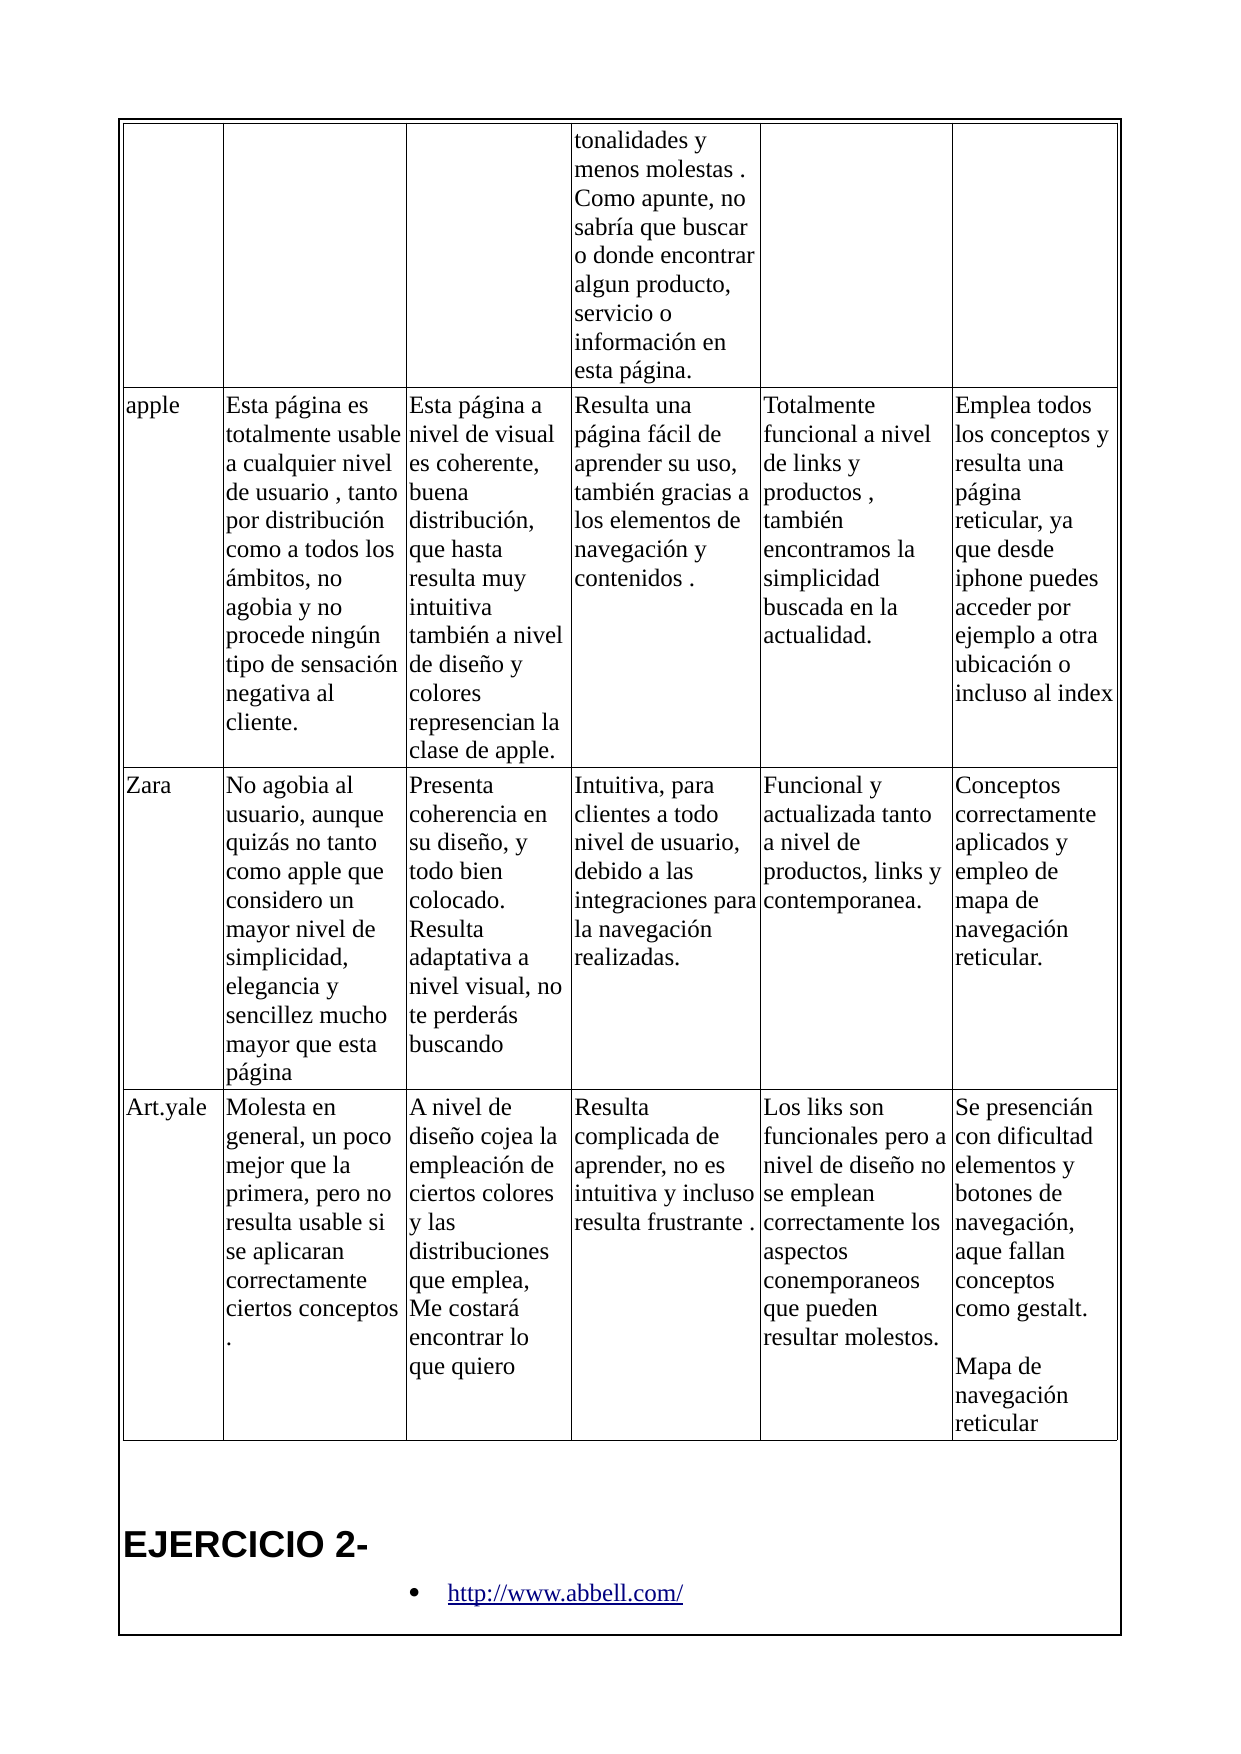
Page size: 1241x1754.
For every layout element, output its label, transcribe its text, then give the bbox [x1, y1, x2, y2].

table_cell No agobia al usuario, aunque quizás no tanto como apple que considero un mayor nivel de simplicidad, elegancia y sencillez mucho mayor que esta página [224, 768, 406, 1089]
table_cell Presenta coherencia en su diseño, y todo bien colocado. Resulta adaptativa a nivel visual, no te perderás buscando [407, 768, 571, 1089]
table_cell tonalidades y menos molestas . Como apunte, no sabría que buscar o donde encontrar algun producto, servicio o información en esta página. [572, 124, 760, 387]
table_cell Intuitiva, para clientes a todo nivel de usuario, debido a las integraciones para la navegación realizadas. [572, 768, 760, 1089]
table_cell [224, 124, 406, 387]
table_cell [124, 124, 223, 387]
table_cell [407, 124, 571, 387]
table_cell Totalmente funcional a nivel de links y productos , también encontramos la simplicidad buscada en la actualidad. [761, 388, 952, 767]
table_cell Conceptos correctamente aplicados y empleo de mapa de navegación reticular. [953, 768, 1117, 1089]
table_cell Funcional y actualizada tanto a nivel de productos, links y contemporanea. [761, 768, 952, 1089]
table_cell Se presencián con dificultad elementos y botones de navegación, aque fallan conceptos como gestalt. Mapa de navegación reticular [953, 1090, 1117, 1440]
table_cell [953, 124, 1117, 387]
table_cell Emplea todos los conceptos y resulta una página reticular, ya que desde iphone puedes acceder por ejemplo a otra ubicación o incluso al index [953, 388, 1117, 767]
subtitle EJERCICIO 2- [123, 1523, 1118, 1566]
table_cell Art.yale [124, 1090, 223, 1440]
table_cell Esta página a nivel de visual es coherente, buena distribución, que hasta resulta muy intuitiva también a nivel de diseño y colores represencian la clase de apple. [407, 388, 571, 767]
table_cell Resulta complicada de aprender, no es intuitiva y incluso resulta frustrante . [572, 1090, 760, 1440]
table_cell A nivel de diseño cojea la empleación de ciertos colores y las distribuciones que emplea, Me costará encontrar lo que quiero [407, 1090, 571, 1440]
table_cell apple [124, 388, 223, 767]
table_cell Zara [124, 768, 223, 1089]
table_cell Resulta una página fácil de aprender su uso, también gracias a los elementos de navegación y contenidos . [572, 388, 760, 767]
table_cell [761, 124, 952, 387]
list http://www.abbell.com/ [410, 1578, 1118, 1607]
table_cell Esta página es totalmente usable a cualquier nivel de usuario , tanto por distribución como a todos los ámbitos, no agobia y no procede ningún tipo de sensación negativa al cliente. [224, 388, 406, 767]
table_cell Los liks son funcionales pero a nivel de diseño no se emplean correctamente los aspectos conemporaneos que pueden resultar molestos. [761, 1090, 952, 1440]
table_cell Molesta en general, un poco mejor que la primera, pero no resulta usable si se aplicaran correctamente ciertos conceptos . [224, 1090, 406, 1440]
